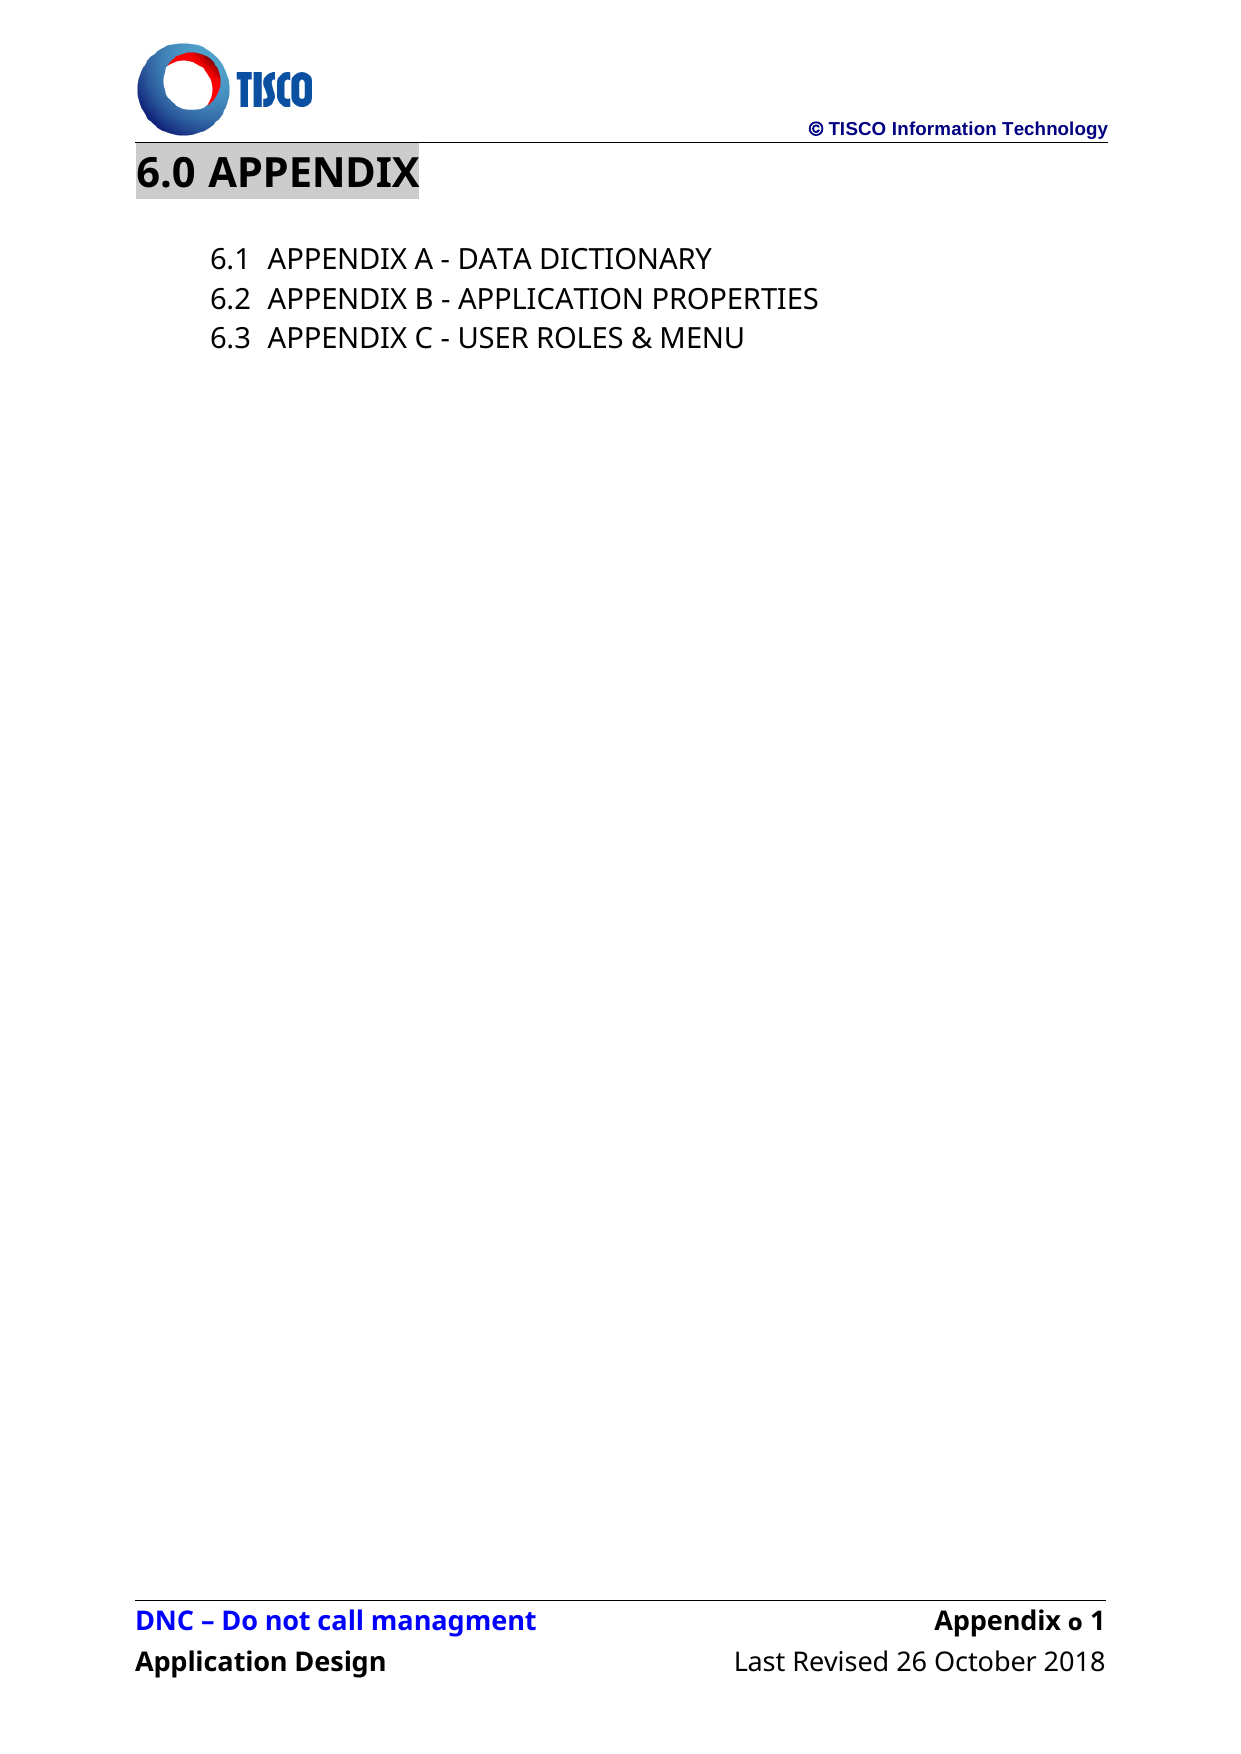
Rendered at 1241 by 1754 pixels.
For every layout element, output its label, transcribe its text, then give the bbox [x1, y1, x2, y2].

text 6.2 APPENDIX B - APPLICATION PROPERTIES [210, 278, 1106, 317]
text 6.0 APPENDIX [136, 143, 1106, 199]
text 6.1 APPENDIX A - DATA DICTIONARY [210, 238, 1106, 278]
text 6.3 APPENDIX C - USER ROLES & MENU [210, 317, 1106, 357]
